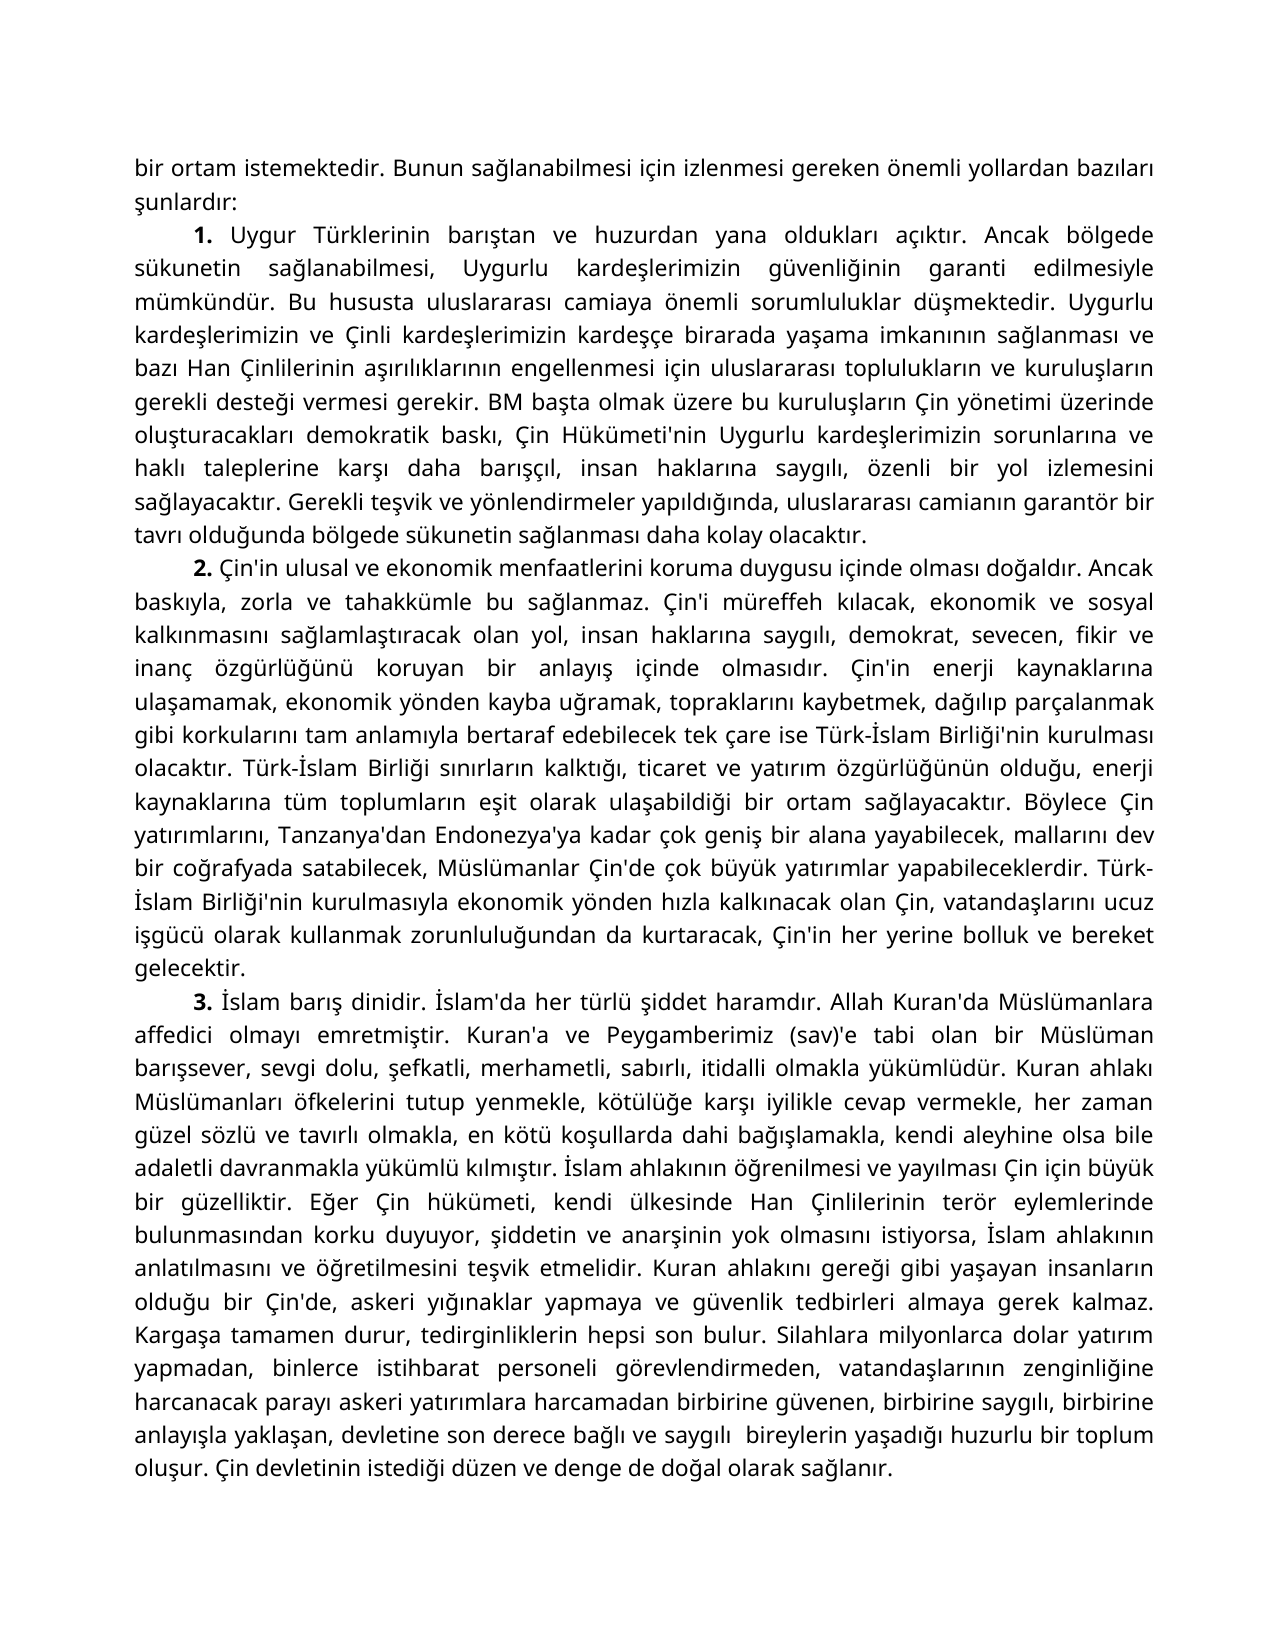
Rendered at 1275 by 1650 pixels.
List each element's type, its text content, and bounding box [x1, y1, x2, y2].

text 1. Uygur Türklerinin barıştan ve huzurdan yana oldukları açıktır. Ancak bölgede sükunetin sağlanabilmesi, Uygurlu kardeşlerimizin güvenliğinin garanti edilmesiyle mümkündür. Bu hususta uluslararası camiaya önemli sorumluluklar düşmektedir. Uygurlu kardeşlerimizin ve Çinli kardeşlerimizin kardeşçe birarada yaşama imkanının sağlanması ve bazı Han Çinlilerinin aşırılıklarının engellenmesi için uluslararası toplulukların ve kuruluşların gerekli desteği vermesi gerekir. BM başta olmak üzere bu kuruluşların Çin yönetimi üzerinde oluşturacakları demokratik baskı, Çin Hükümeti'nin Uygurlu kardeşlerimizin sorunlarına ve haklı taleplerine karşı daha barışçıl, insan haklarına saygılı, özenli bir yol izlemesini sağlayacaktır. Gerekli teşvik ve yönlendirmeler yapıldığında, uluslararası camianın garantör bir tavrı olduğunda bölgede sükunetin sağlanması daha kolay olacaktır. [134, 217, 1155, 550]
text 2. Çin'in ulusal ve ekonomik menfaatlerini koruma duygusu içinde olması doğaldır. Ancak baskıyla, zorla ve tahakkümle bu sağlanmaz. Çin'i müreffeh kılacak, ekonomik ve sosyal kalkınmasını sağlamlaştıracak olan yol, insan haklarına saygılı, demokrat, sevecen, fikir ve inanç özgürlüğünü koruyan bir anlayış içinde olmasıdır. Çin'in enerji kaynaklarına ulaşamamak, ekonomik yönden kayba uğramak, topraklarını kaybetmek, dağılıp parçalanmak gibi korkularını tam anlamıyla bertaraf edebilecek tek çare ise Türk-İslam Birliği'nin kurulması olacaktır. Türk-İslam Birliği sınırların kalktığı, ticaret ve yatırım özgürlüğünün olduğu, enerji kaynaklarına tüm toplumların eşit olarak ulaşabildiği bir ortam sağlayacaktır. Böylece Çin yatırımlarını, Tanzanya'dan Endonezya'ya kadar çok geniş bir alana yayabilecek, mallarını dev bir coğrafyada satabilecek, Müslümanlar Çin'de çok büyük yatırımlar yapabileceklerdir. Türk-İslam Birliği'nin kurulmasıyla ekonomik yönden hızla kalkınacak olan Çin, vatandaşlarını ucuz işgücü olarak kullanmak zorunluluğundan da kurtaracak, Çin'in her yerine bolluk ve bereket gelecektir. [134, 550, 1155, 983]
text 3. İslam barış dinidir. İslam'da her türlü şiddet haramdır. Allah Kuran'da Müslümanlara affedici olmayı emretmiştir. Kuran'a ve Peygamberimiz (sav)'e tabi olan bir Müslüman barışsever, sevgi dolu, şefkatli, merhametli, sabırlı, itidalli olmakla yükümlüdür. Kuran ahlakı Müslümanları öfkelerini tutup yenmekle, kötülüğe karşı iyilikle cevap vermekle, her zaman güzel sözlü ve tavırlı olmakla, en kötü koşullarda dahi bağışlamakla, kendi aleyhine olsa bile adaletli davranmakla yükümlü kılmıştır. İslam ahlakının öğrenilmesi ve yayılması Çin için büyük bir güzelliktir. Eğer Çin hükümeti, kendi ülkesinde Han Çinlilerinin terör eylemlerinde bulunmasından korku duyuyor, şiddetin ve anarşinin yok olmasını istiyorsa, İslam ahlakının anlatılmasını ve öğretilmesini teşvik etmelidir. Kuran ahlakını gereği gibi yaşayan insanların olduğu bir Çin'de, askeri yığınaklar yapmaya ve güvenlik tedbirleri almaya gerek kalmaz. Kargaşa tamamen durur, tedirginliklerin hepsi son bulur. Silahlara milyonlarca dolar yatırım yapmadan, binlerce istihbarat personeli görevlendirmeden, vatandaşlarının zenginliğine harcanacak parayı askeri yatırımlara harcamadan birbirine güvenen, birbirine saygılı, birbirine anlayışla yaklaşan, devletine son derece bağlı ve saygılı bireylerin yaşadığı huzurlu bir toplum oluşur. Çin devletinin istediği düzen ve denge de doğal olarak sağlanır. [134, 983, 1155, 1483]
text bir ortam istemektedir. Bunun sağlanabilmesi için izlenmesi gereken önemli yollardan bazıları şunlardır: [134, 150, 1155, 217]
